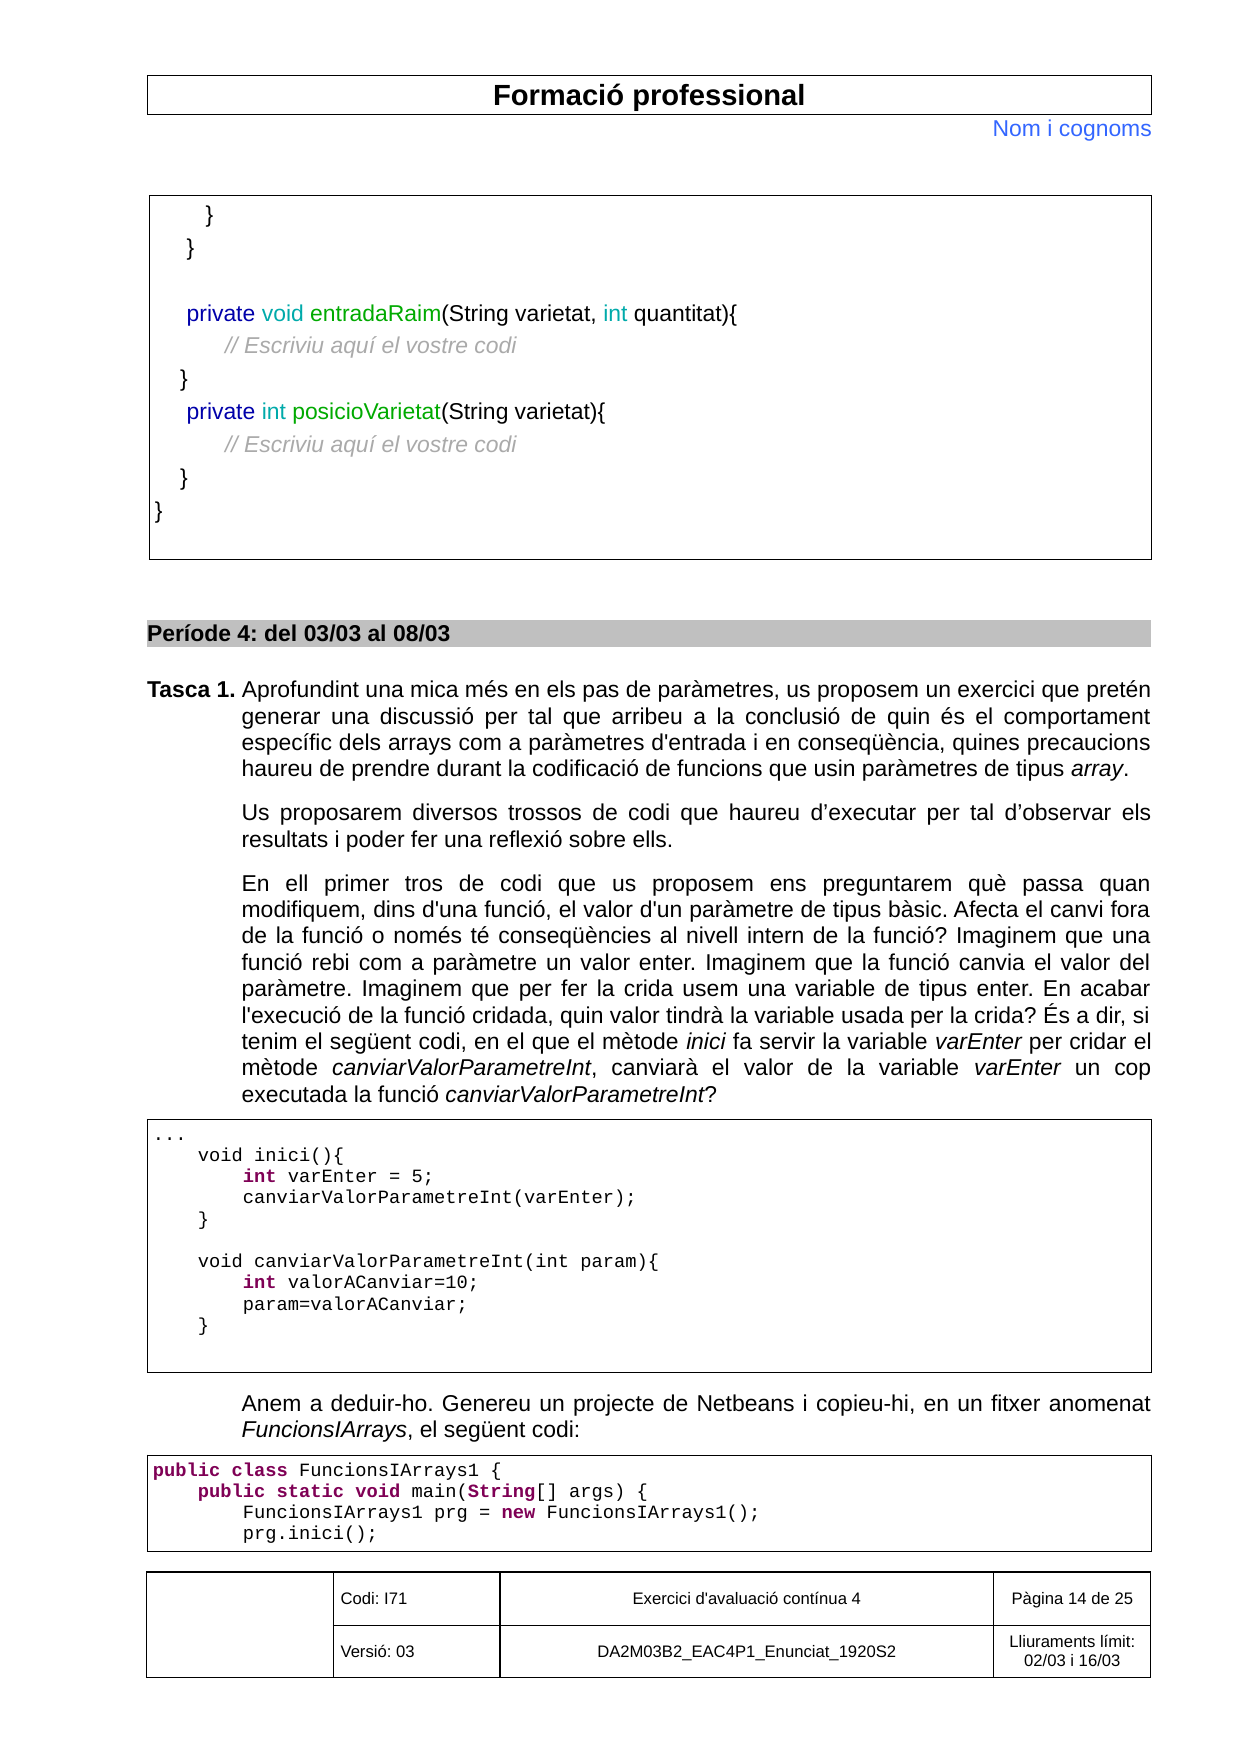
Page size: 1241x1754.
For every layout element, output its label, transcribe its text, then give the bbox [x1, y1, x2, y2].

text Període 4: del 03/03 al 08/03 [147, 620, 1151, 647]
text En ell primer tros de codi que us proposem ens preguntarem què passa quan modifiquem, dins d'una funció, el valor d'un paràmetre de tipus bàsic. Afecta el canvi fora de la funció o només té conseqüències al nivell intern de la funció? Imaginem que una funció rebi com a paràmetre un valor enter. Imaginem que la funció canvia el valor del paràmetre. Imaginem que per fer la crida usem una variable de tipus enter. En acabar l'execució de la funció cridada, quin valor tindrà la variable usada per la crida? És a dir, si tenim el següent codi, en el que el mètode inici fa servir la variable varEnter per cridar el mètode canviarValorParametreInt, canviarà el valor de la variable varEnter un cop executada la funció canviarValorParametreInt? [241, 870, 1151, 1107]
table_header ... void inici(){ int varEnter = 5; canviarValorParametreInt(varEnter); } void canviarValorParametreInt(int param){ int valorACanviar=10; param=valorACanviar; } [148, 1120, 1151, 1372]
text Us proposarem diversos trossos de codi que haureu d’executar per tal d’observar els resultats i poder fer una reflexió sobre ells. [241, 799, 1151, 852]
table_header public class FuncionsIArrays1 { public static void main(String[] args) { FuncionsIArrays1 prg = new FuncionsIArrays1(); prg.inici(); [148, 1456, 1151, 1551]
table_header } } private void entradaRaim(String varietat, int quantitat){ // Escriviu aquí el vostre codi } private int posicioVarietat(String varietat){ // Escriviu aquí el vostre codi } } [150, 196, 1151, 558]
subtitle Aprofundint una mica més en els pas de paràmetres, us proposem un exercici que pretén generar una discussió per tal que arribeu a la conclusió de quin és el comportament específic dels arrays com a paràmetres d'entrada i en conseqüència, quines precaucions haureu de prendre durant la codificació de funcions que usin paràmetres de tipus array. [147, 676, 1151, 782]
text Anem a deduir-ho. Genereu un projecte de Netbeans i copieu-hi, en un fitxer anomenat FuncionsIArrays, el següent codi: [241, 1390, 1151, 1443]
